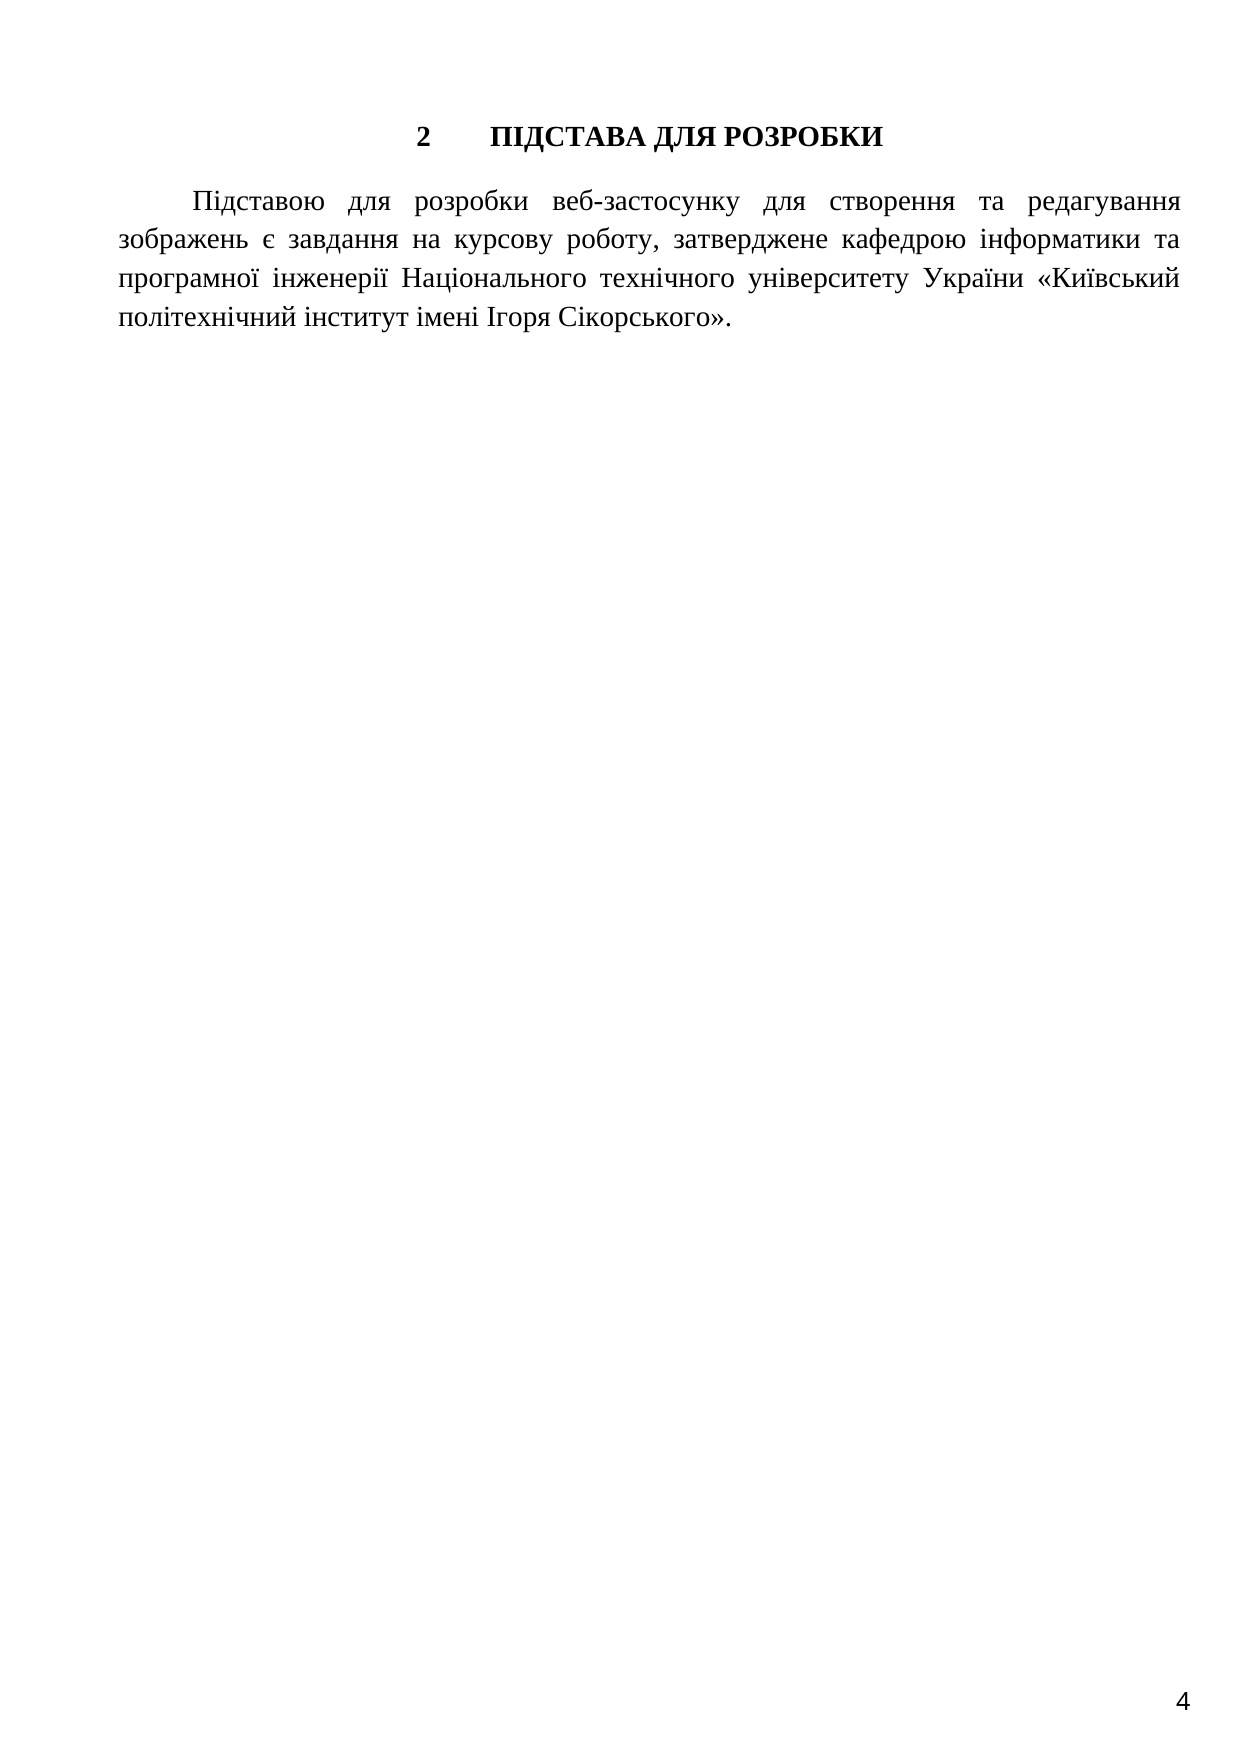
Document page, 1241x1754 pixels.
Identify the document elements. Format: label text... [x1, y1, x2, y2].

text Підставою для розробки веб-застосунку для створення та редагування зображень є завдання на курсову роботу, затверджене кафедрою інформатики та програмної інженерії Національного технічного університету України «Київський політехнічний інститут імені Ігоря Сікорського». [118, 183, 1181, 332]
subtitle ПІДСТАВА ДЛЯ РОЗРОБКИ [118, 119, 1181, 153]
